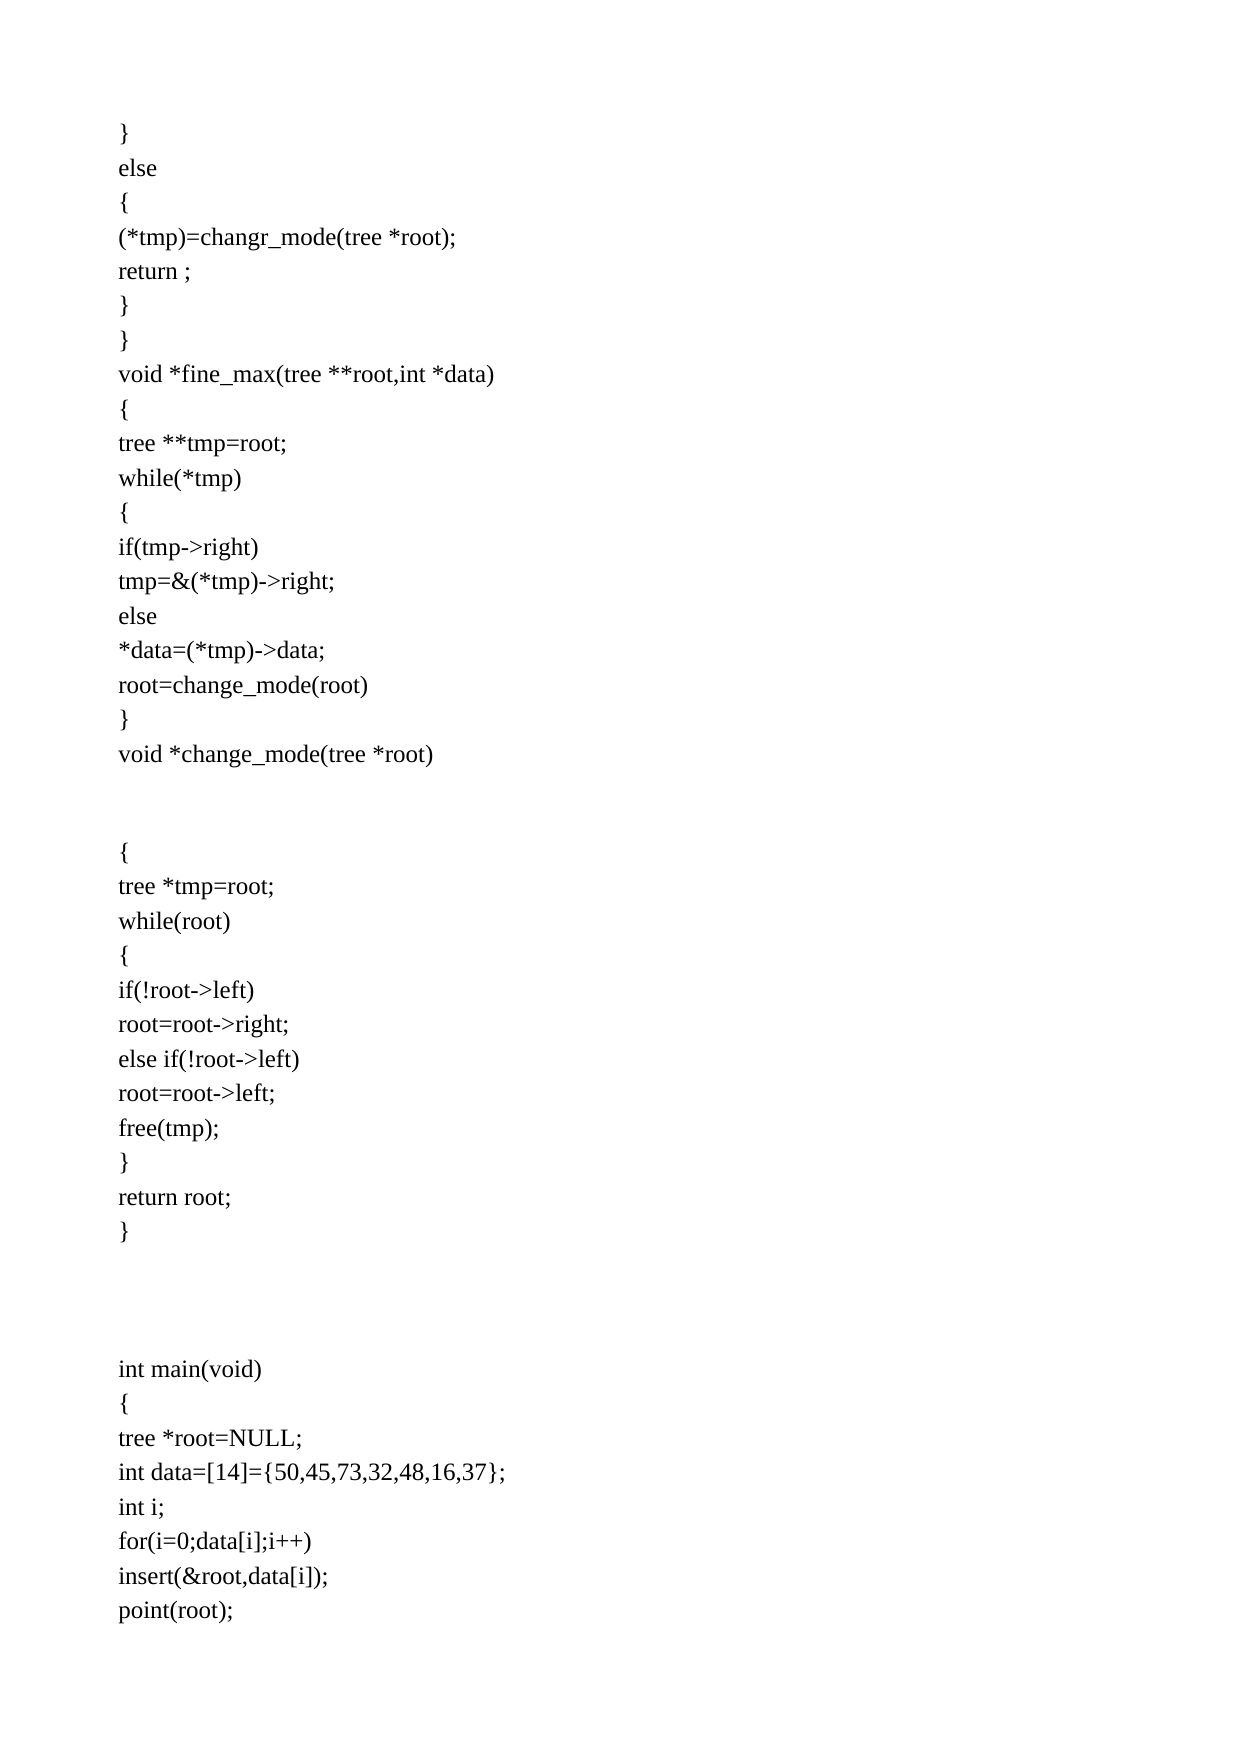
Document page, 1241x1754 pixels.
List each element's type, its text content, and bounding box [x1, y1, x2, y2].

text { tree *tmp=root; while(root) { if(!root->left) root=root->right; else if(!root->left) root=root->left; free(tmp); } return root; } int main(void) { tree *root=NULL; int data=[14]={50,45,73,32,48,16,37}; int i; for(i=0;data[i];i++) insert(&root,data[i]); point(root); [118, 837, 1122, 1624]
text } else { (*tmp)=changr_mode(tree *root); return ; } } void *fine_max(tree **root,int *data) { tree **tmp=root; while(*tmp) { if(tmp->right) tmp=&(*tmp)->right; else *data=(*tmp)->data; root=change_mode(root) } void *change_mode(tree *root) [118, 118, 1122, 767]
